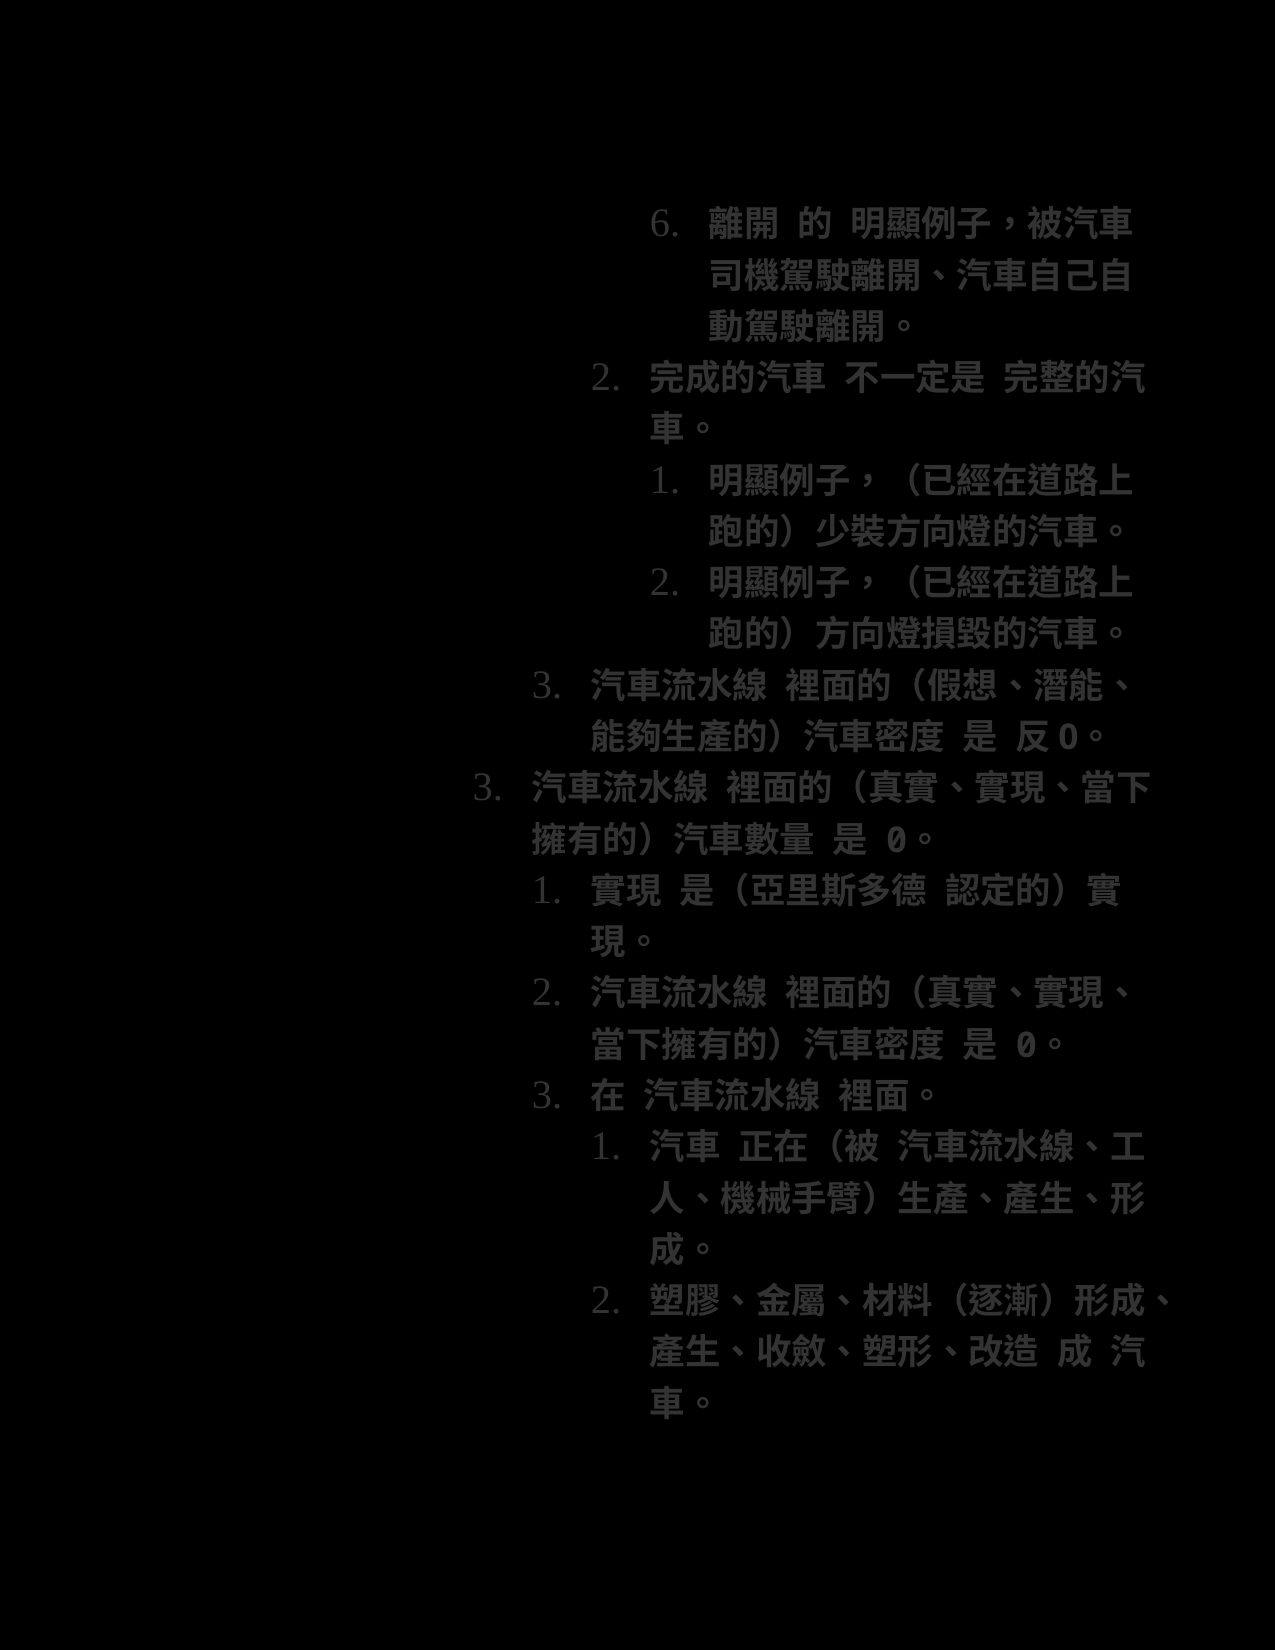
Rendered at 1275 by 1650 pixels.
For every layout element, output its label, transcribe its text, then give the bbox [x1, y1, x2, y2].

list 汽車 正在（被 汽車流水線、工人、機械手臂）生產、產生、形成。 [591, 1119, 1157, 1272]
list 明顯例子，（已經在道路上跑的）少裝方向燈的汽車。 [649, 452, 1157, 554]
list 塑膠、金屬、材料（逐漸）形成、產生、收斂、塑形、改造 成 汽車。 [591, 1272, 1157, 1426]
list 汽車流水線 裡面的（假想、潛能、能夠生產的）汽車密度 是 反0。 [532, 657, 1157, 760]
list 汽車流水線 裡面的（真實、實現、當下擁有的）汽車密度 是 0。 [532, 965, 1157, 1067]
list 汽車流水線 裡面的（真實、實現、當下擁有的）汽車數量 是 0。 [472, 760, 1157, 862]
list 明顯例子，（已經在道路上跑的）方向燈損毀的汽車。 [649, 554, 1157, 657]
list 離開 的 明顯例子，被汽車司機駕駛離開、汽車自己自動駕駛離開。 [649, 196, 1157, 349]
list 在 汽車流水線 裡面。 [532, 1067, 1157, 1119]
list 實現 是（亞里斯多德 認定的）實現。 [532, 862, 1157, 965]
list 完成的汽車 不一定是 完整的汽車。 [591, 349, 1157, 452]
